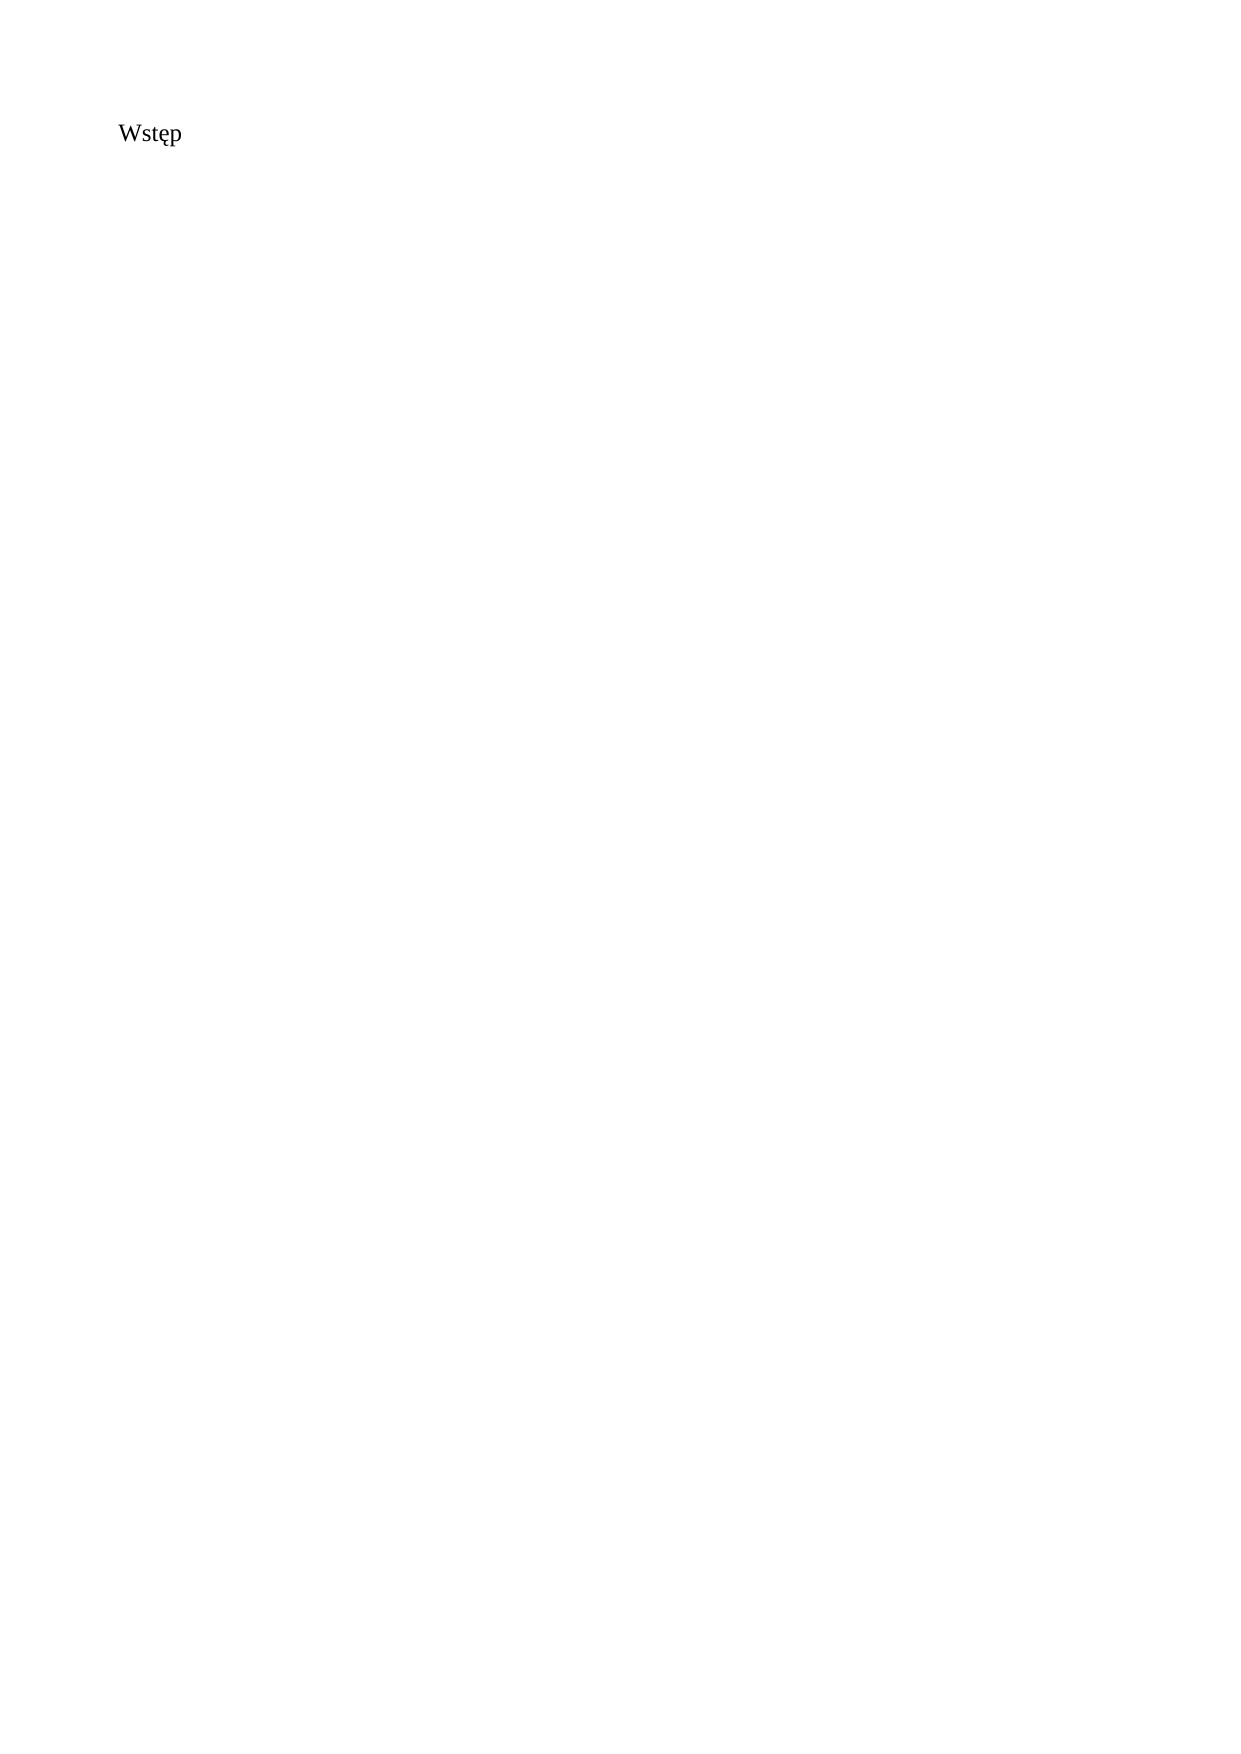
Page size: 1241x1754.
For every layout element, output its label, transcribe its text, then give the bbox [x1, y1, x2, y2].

text Wstęp [118, 118, 1122, 147]
